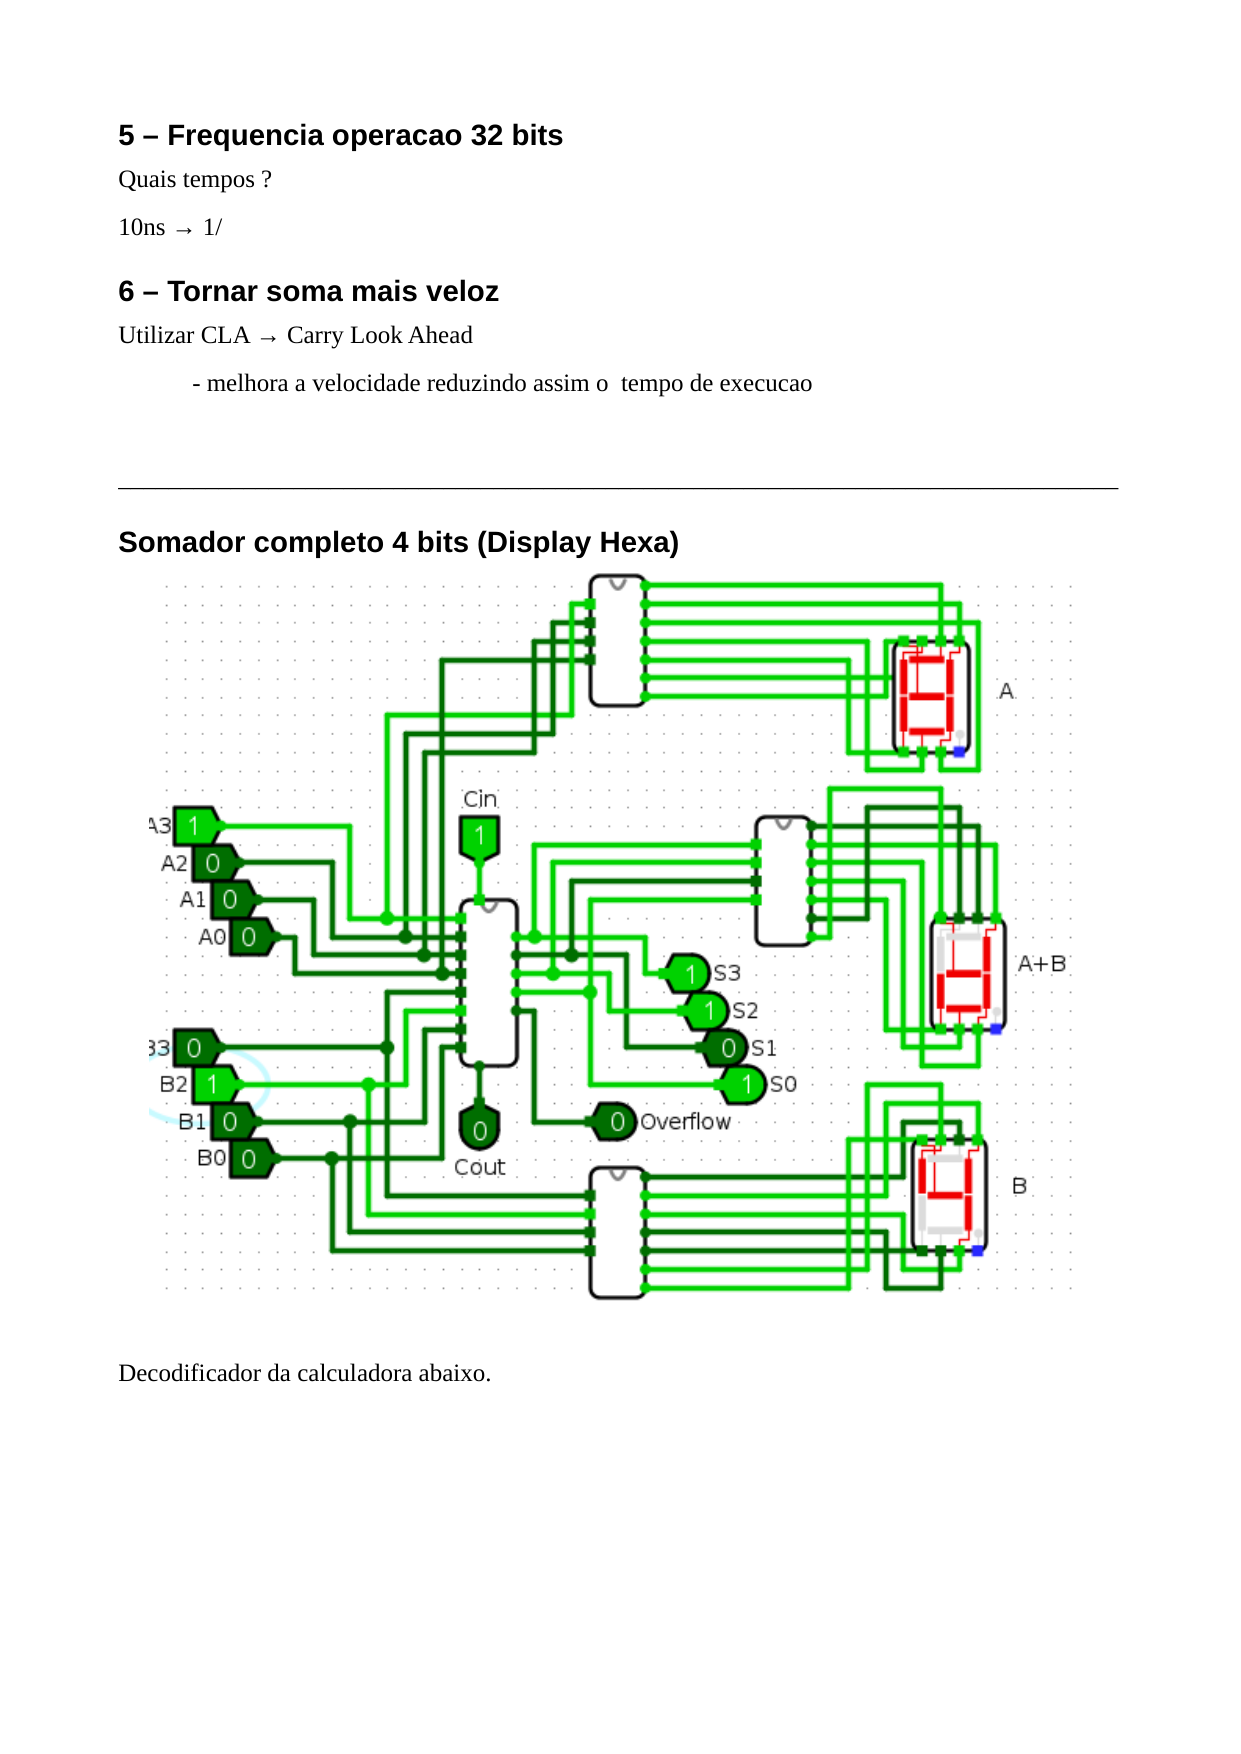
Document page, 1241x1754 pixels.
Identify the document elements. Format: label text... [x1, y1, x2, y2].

text Decodificador da calculadora abaixo. [118, 1358, 1122, 1386]
text - melhora a velocidade reduzindo assim o tempo de execucao [118, 368, 1122, 397]
text Quais tempos ? [118, 164, 1122, 193]
text 10ns → 1/ [118, 212, 1122, 241]
picture [149, 570, 1074, 1306]
subtitle Somador completo 4 bits (Display Hexa) [118, 525, 1122, 559]
text ________________________________________________________________________________ [118, 463, 1122, 492]
text Utilizar CLA → Carry Look Ahead [118, 320, 1122, 349]
subtitle 6 – Tornar soma mais veloz [118, 274, 1122, 308]
subtitle 5 – Frequencia operacao 32 bits [118, 118, 1122, 152]
